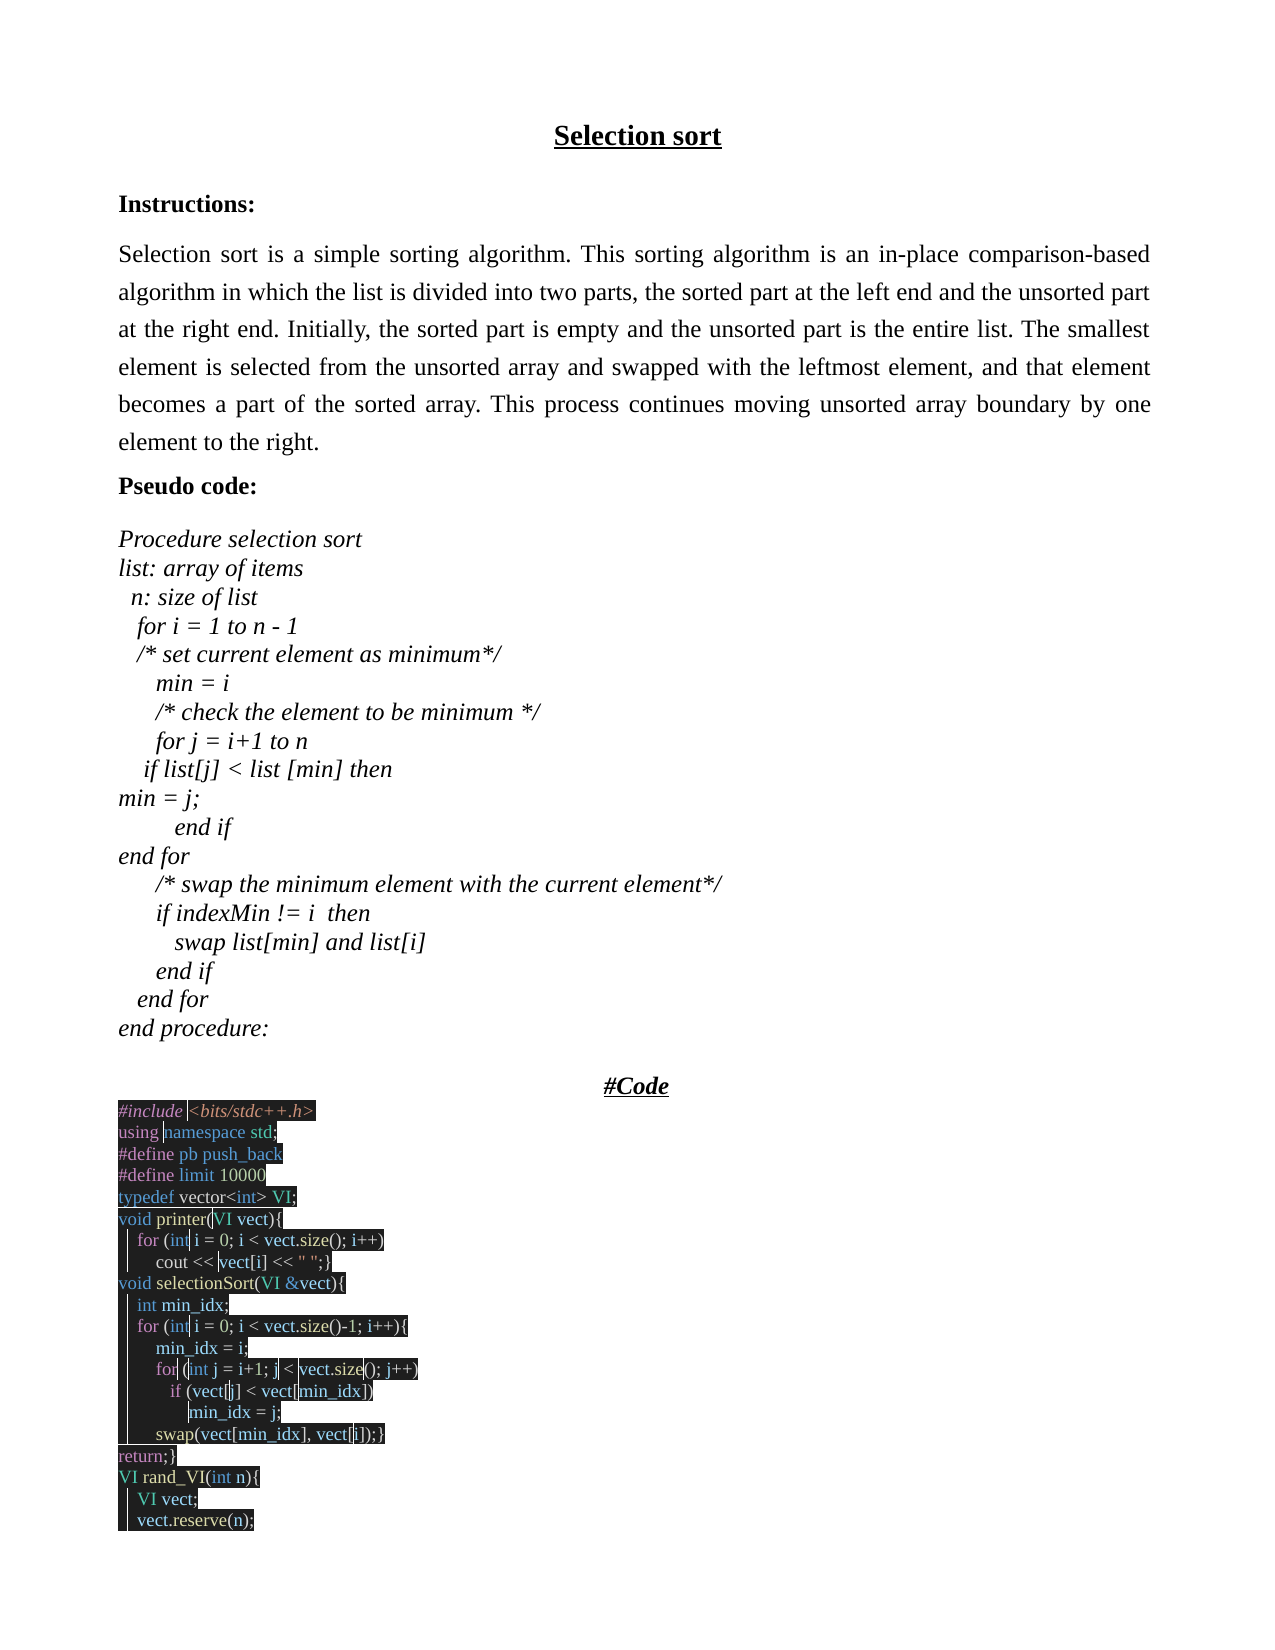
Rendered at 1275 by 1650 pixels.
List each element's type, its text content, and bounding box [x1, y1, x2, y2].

text vect.reserve(n); [118, 1509, 1157, 1531]
text using namespace std; [118, 1121, 1157, 1143]
text min_idx = j; [118, 1401, 1157, 1423]
text for (int j = i+1; j < vect.size(); j++) [118, 1358, 1157, 1380]
text #include <bits/stdc++.h> [118, 1099, 1157, 1121]
text for (int i = 0; i < vect.size(); i++) [118, 1229, 1157, 1251]
text /* check the element to be minimum */ [118, 697, 1157, 726]
text #define limit 10000 [118, 1164, 1157, 1186]
text min_idx = i; [118, 1337, 1157, 1358]
text min = j; [118, 783, 1157, 812]
text VI vect; [118, 1488, 1157, 1509]
text void printer(VI vect){ [118, 1207, 1157, 1229]
text Procedure selection sort [118, 524, 1157, 553]
text swap(vect[min_idx], vect[i]);} [118, 1423, 1157, 1444]
text end procedure: [118, 1013, 1157, 1042]
text /* swap the minimum element with the current element*/ [118, 869, 1157, 898]
text min = i [118, 668, 1157, 697]
text int min_idx; [118, 1294, 1157, 1315]
text return;} [118, 1444, 1157, 1466]
list Selection sort [118, 118, 1157, 152]
text /* set current element as minimum*/ [118, 639, 1157, 668]
text end for [118, 841, 1157, 869]
text cout << vect[i] << " ";} [118, 1251, 1157, 1272]
text Selection sort is a simple sorting algorithm. This sorting algorithm is an in-place comparison-based algorithm in which the list is divided into two parts, the sorted part at the left end and the unsorted part at the right end. Initially, the sorted part is empty and the unsorted part is the entire list. The smallest element is selected from the unsorted array and swapped with the leftmost element, and that element becomes a part of the sorted array. This process continues moving unsorted array boundary by one element to the right. [118, 230, 1152, 455]
text if (vect[j] < vect[min_idx]) [118, 1380, 1157, 1401]
text void selectionSort(VI &vect){ [118, 1272, 1157, 1294]
text typedef vector<int> VI; [118, 1186, 1157, 1207]
text end if [118, 812, 1157, 841]
text if indexMin != i then [118, 898, 1157, 927]
text Pseudo code: [118, 470, 1157, 499]
text if list[j] < list [min] then [118, 754, 1157, 783]
text for j = i+1 to n [118, 726, 1157, 754]
text swap list[min] and list[i] [118, 927, 1157, 956]
text n: size of list [118, 582, 1157, 611]
text VI rand_VI(int n){ [118, 1466, 1157, 1488]
text #Code [118, 1071, 1157, 1099]
text for i = 1 to n - 1 [118, 611, 1157, 639]
text #define pb push_back [118, 1143, 1157, 1164]
text Instructions: [118, 189, 1157, 218]
text end if [118, 956, 1157, 984]
text list: array of items [118, 553, 1157, 582]
text for (int i = 0; i < vect.size()-1; i++){ [118, 1315, 1157, 1337]
text end for [118, 984, 1157, 1013]
